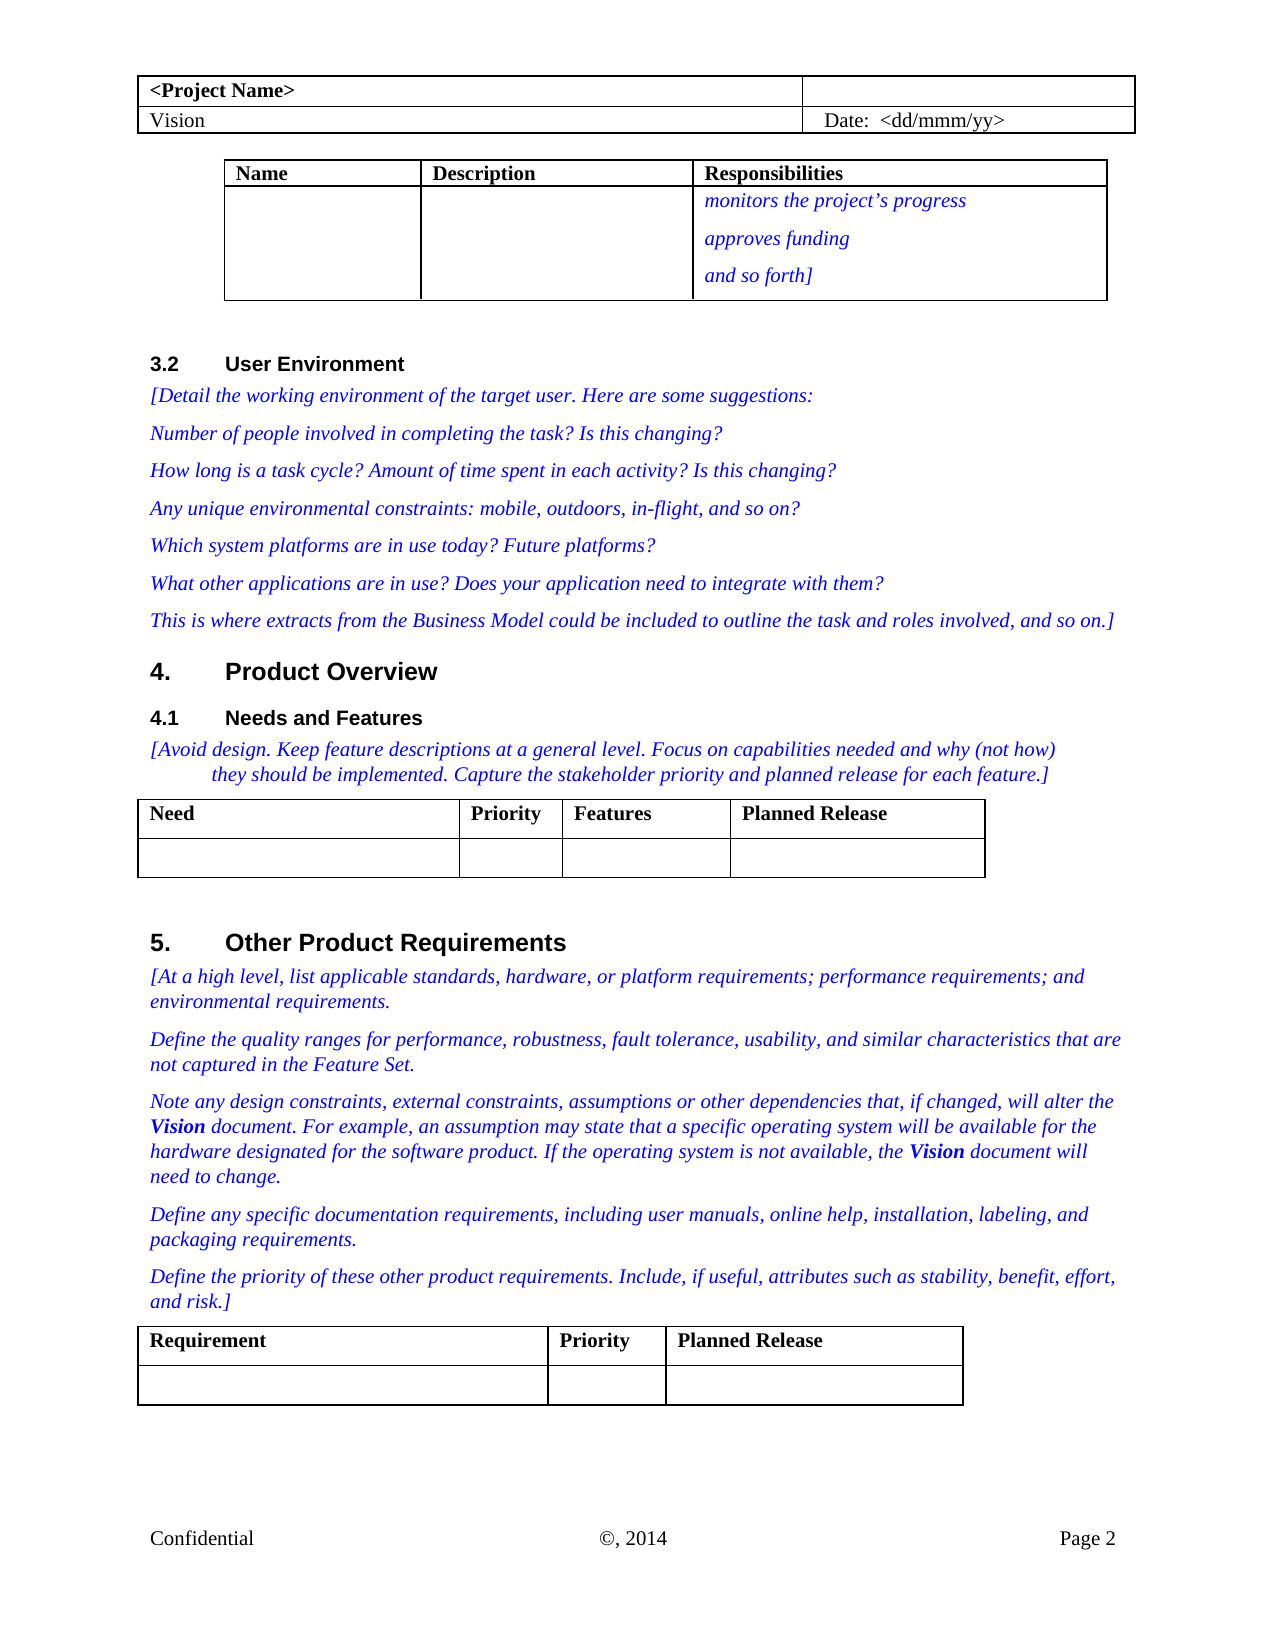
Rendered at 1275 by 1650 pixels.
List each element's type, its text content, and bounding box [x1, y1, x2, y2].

table_cell monitors the project’s progress approves funding and so forth] [694, 187, 1106, 299]
table_cell [667, 1366, 962, 1404]
text [At a high level, list applicable standards, hardware, or platform requirements; performance requirements; and environmental requirements. [150, 963, 1125, 1013]
table_cell [563, 839, 730, 877]
text Which system platforms are in use today? Future platforms? [150, 532, 1125, 557]
table_header Name [225, 161, 420, 185]
table_cell [422, 187, 692, 299]
text Any unique environmental constraints: mobile, outdoors, in-flight, and so on? [150, 495, 1125, 520]
table_cell [549, 1366, 665, 1404]
subtitle User Environment [150, 351, 1125, 376]
subtitle Product Overview [150, 657, 1125, 686]
text This is where extracts from the Business Model could be included to outline the task and roles involved, and so on.] [150, 607, 1125, 632]
subtitle Other Product Requirements [150, 928, 1125, 957]
table_header Description [422, 161, 692, 185]
text [Avoid design. Keep feature descriptions at a general level. Focus on capabilities needed and why (not how) they should be implemented. Capture the stakeholder priority and planned release for each feature.] [150, 736, 1125, 786]
table_header Requirement [139, 1327, 547, 1365]
subtitle Needs and Features [150, 705, 1125, 730]
text Number of people involved in completing the task? Is this changing? [150, 420, 1125, 445]
table_cell [460, 839, 562, 877]
text Define any specific documentation requirements, including user manuals, online help, installation, labeling, and packaging requirements. [150, 1201, 1125, 1251]
table_header Responsibilities [694, 161, 1106, 185]
table_cell [139, 1366, 547, 1404]
table_header Planned Release [667, 1327, 962, 1365]
table_header Features [563, 800, 730, 838]
table_header Planned Release [731, 800, 984, 838]
table_cell [139, 839, 459, 877]
text What other applications are in use? Does your application need to integrate with them? [150, 570, 1125, 595]
text Define the quality ranges for performance, robustness, fault tolerance, usability, and similar characteristics that are not captured in the Feature Set. [150, 1026, 1125, 1076]
text How long is a task cycle? Amount of time spent in each activity? Is this changing? [150, 457, 1125, 482]
table_cell [225, 187, 420, 299]
text Note any design constraints, external constraints, assumptions or other dependencies that, if changed, will alter the Vision document. For example, an assumption may state that a specific operating system will be available for the hardware designated for the software product. If the operating system is not available, the Vision document will need to change. [150, 1088, 1125, 1188]
table_header Priority [549, 1327, 665, 1365]
table_header Priority [460, 800, 562, 838]
table_header Need [139, 800, 459, 838]
text Define the priority of these other product requirements. Include, if useful, attributes such as stability, benefit, effort, and risk.] [150, 1263, 1125, 1313]
table_cell [731, 839, 984, 877]
text [Detail the working environment of the target user. Here are some suggestions: [150, 382, 1125, 407]
